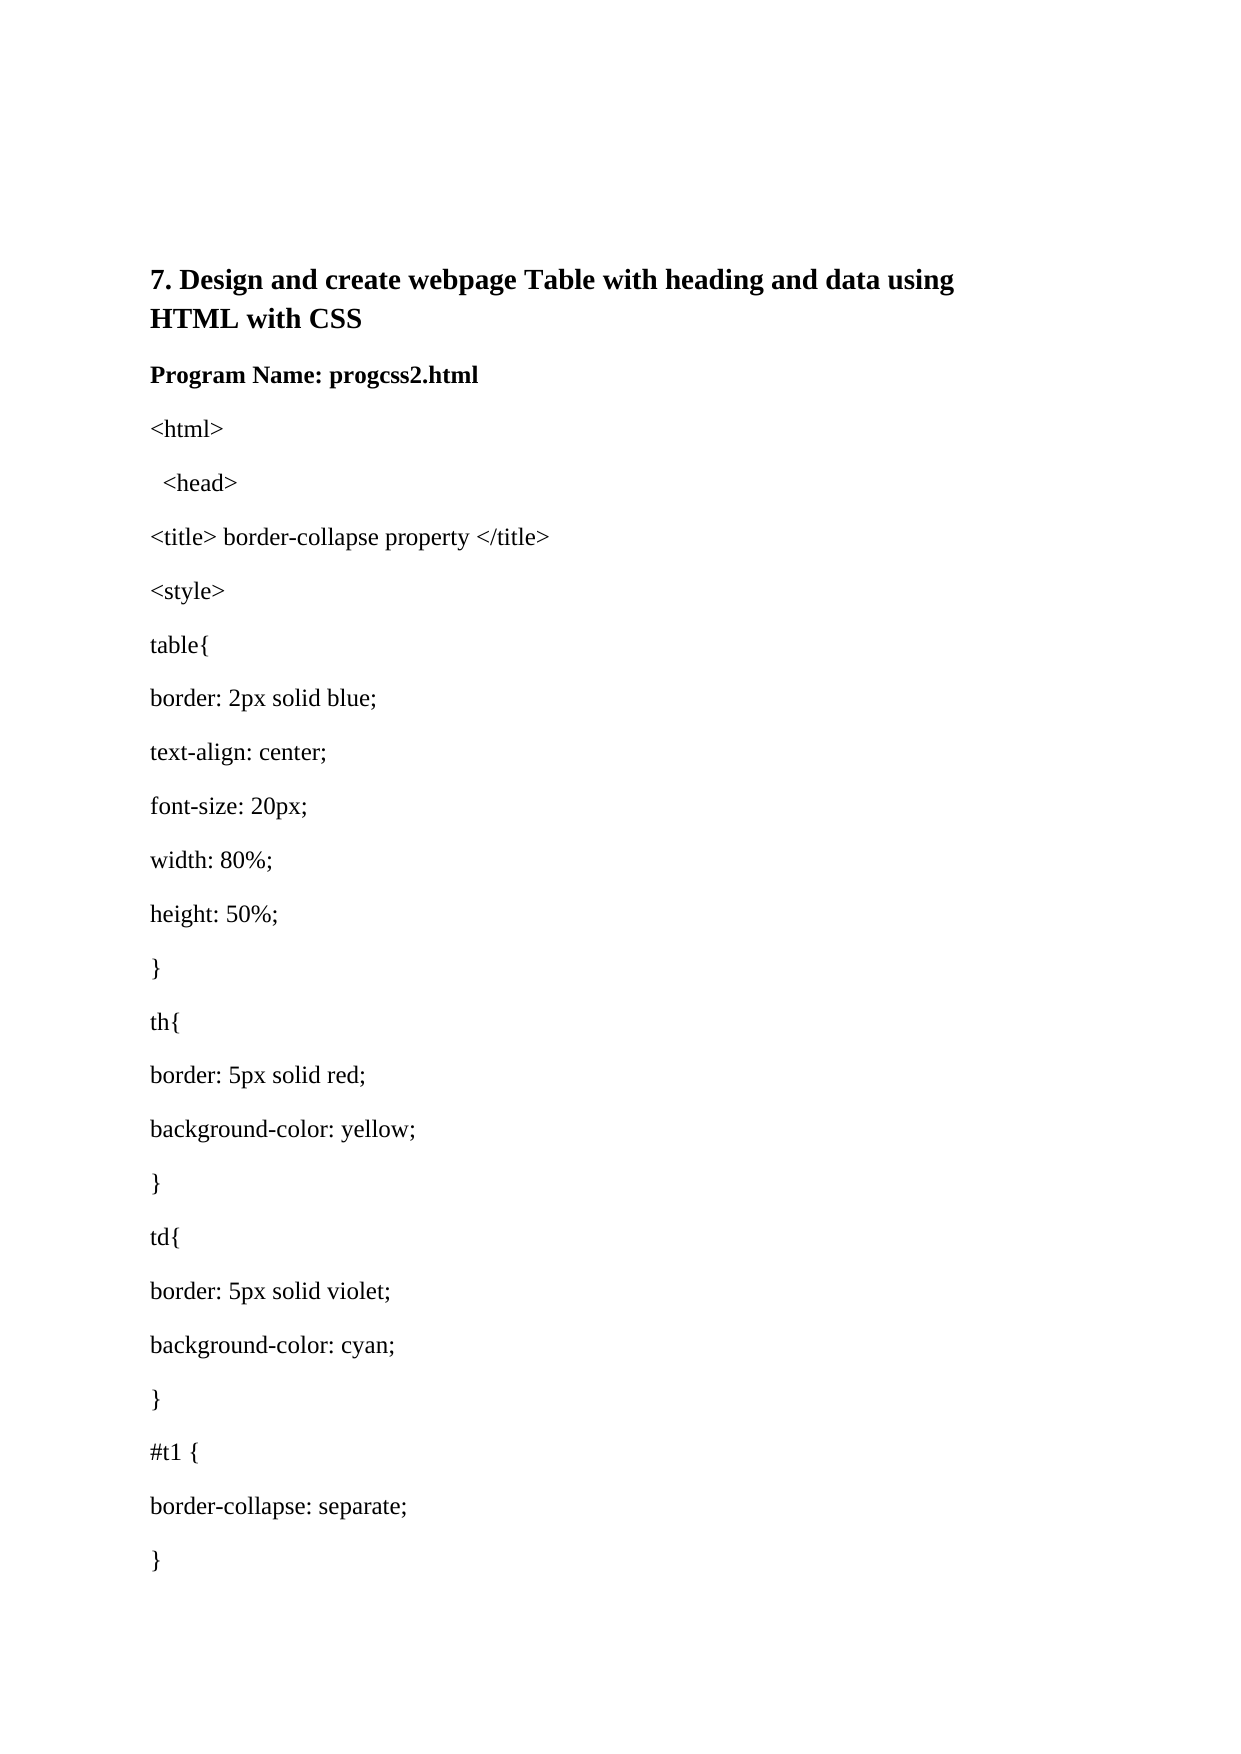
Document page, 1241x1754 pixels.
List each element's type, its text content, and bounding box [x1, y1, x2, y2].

text text-align: center; [150, 737, 1048, 766]
text font-size: 20px; [150, 791, 1048, 820]
text <html> [150, 414, 1048, 443]
text border: 5px solid red; [150, 1061, 1048, 1089]
text } [150, 1545, 1048, 1574]
text <style> [150, 576, 1048, 604]
text border: 5px solid violet; [150, 1276, 1048, 1305]
text 7. Design and create webpage Table with heading and data using HTML with CSS [150, 262, 1048, 334]
text } [150, 1384, 1048, 1412]
text background-color: yellow; [150, 1114, 1048, 1143]
text <title> border-collapse property </title> [150, 522, 1048, 551]
text border-collapse: separate; [150, 1491, 1048, 1520]
text } [150, 953, 1048, 982]
text td{ [150, 1222, 1048, 1251]
text width: 80%; [150, 845, 1048, 874]
text height: 50%; [150, 899, 1048, 928]
text table{ [150, 630, 1048, 658]
text Program Name: progcss2.html [150, 360, 1048, 389]
text background-color: cyan; [150, 1330, 1048, 1358]
text <head> [150, 468, 1048, 497]
text } [150, 1168, 1048, 1197]
text #t1 { [150, 1437, 1048, 1466]
text th{ [150, 1007, 1048, 1035]
text border: 2px solid blue; [150, 683, 1048, 712]
